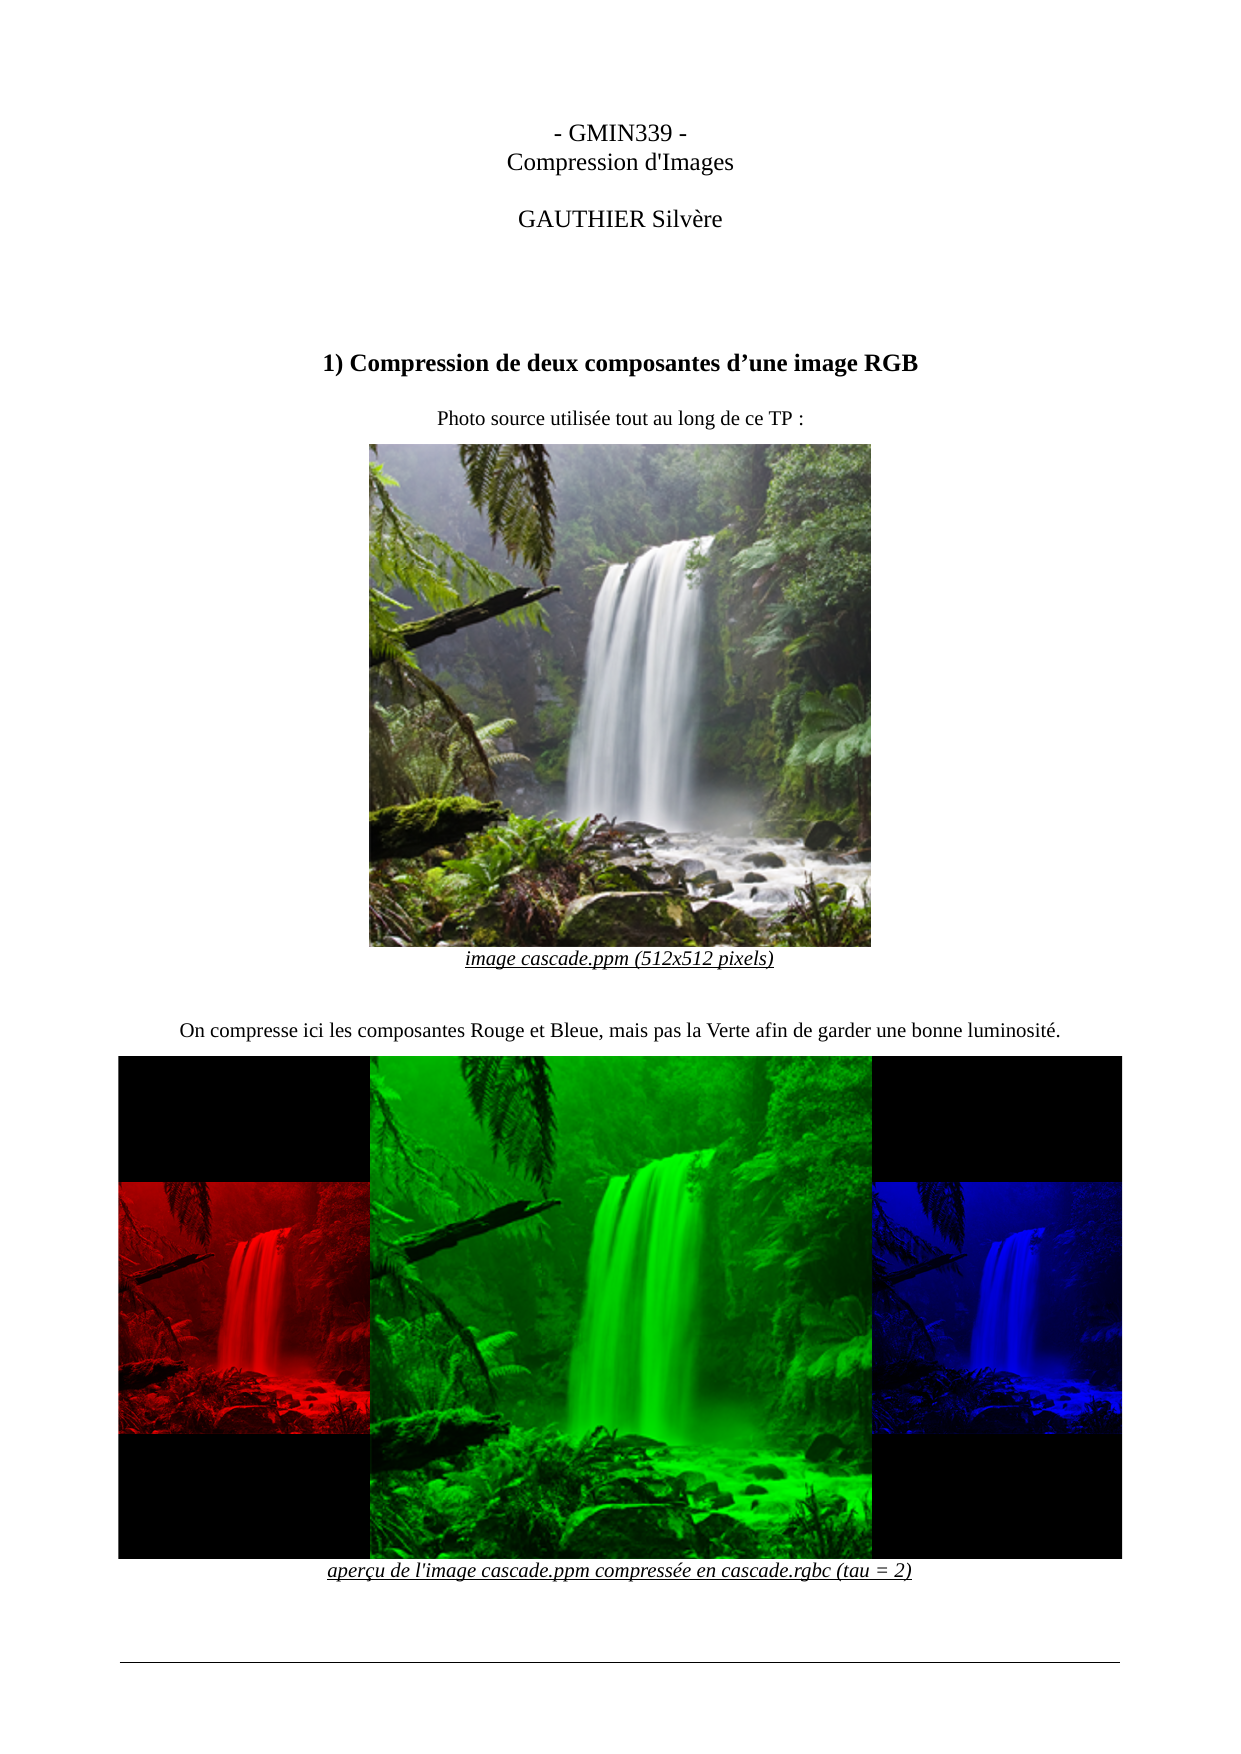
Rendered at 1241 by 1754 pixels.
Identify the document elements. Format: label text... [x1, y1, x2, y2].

text Photo source utilisée tout au long de ce TP : [118, 406, 1122, 430]
text GAUTHIER Silvère [118, 204, 1122, 233]
text image cascade.ppm (512x512 pixels) [118, 947, 1122, 970]
text 1) Compression de deux composantes d’une image RGB [118, 348, 1122, 377]
text On compresse ici les composantes Rouge et Bleue, mais pas la Verte afin de garder une bonne luminosité. [118, 1018, 1122, 1042]
picture [118, 444, 1123, 947]
text - GMIN339 - [118, 118, 1122, 147]
text Compression d'Images [118, 147, 1122, 176]
picture [118, 1056, 1123, 1559]
text aperçu de l'image cascade.ppm compressée en cascade.rgbc (tau = 2) [118, 1559, 1122, 1582]
